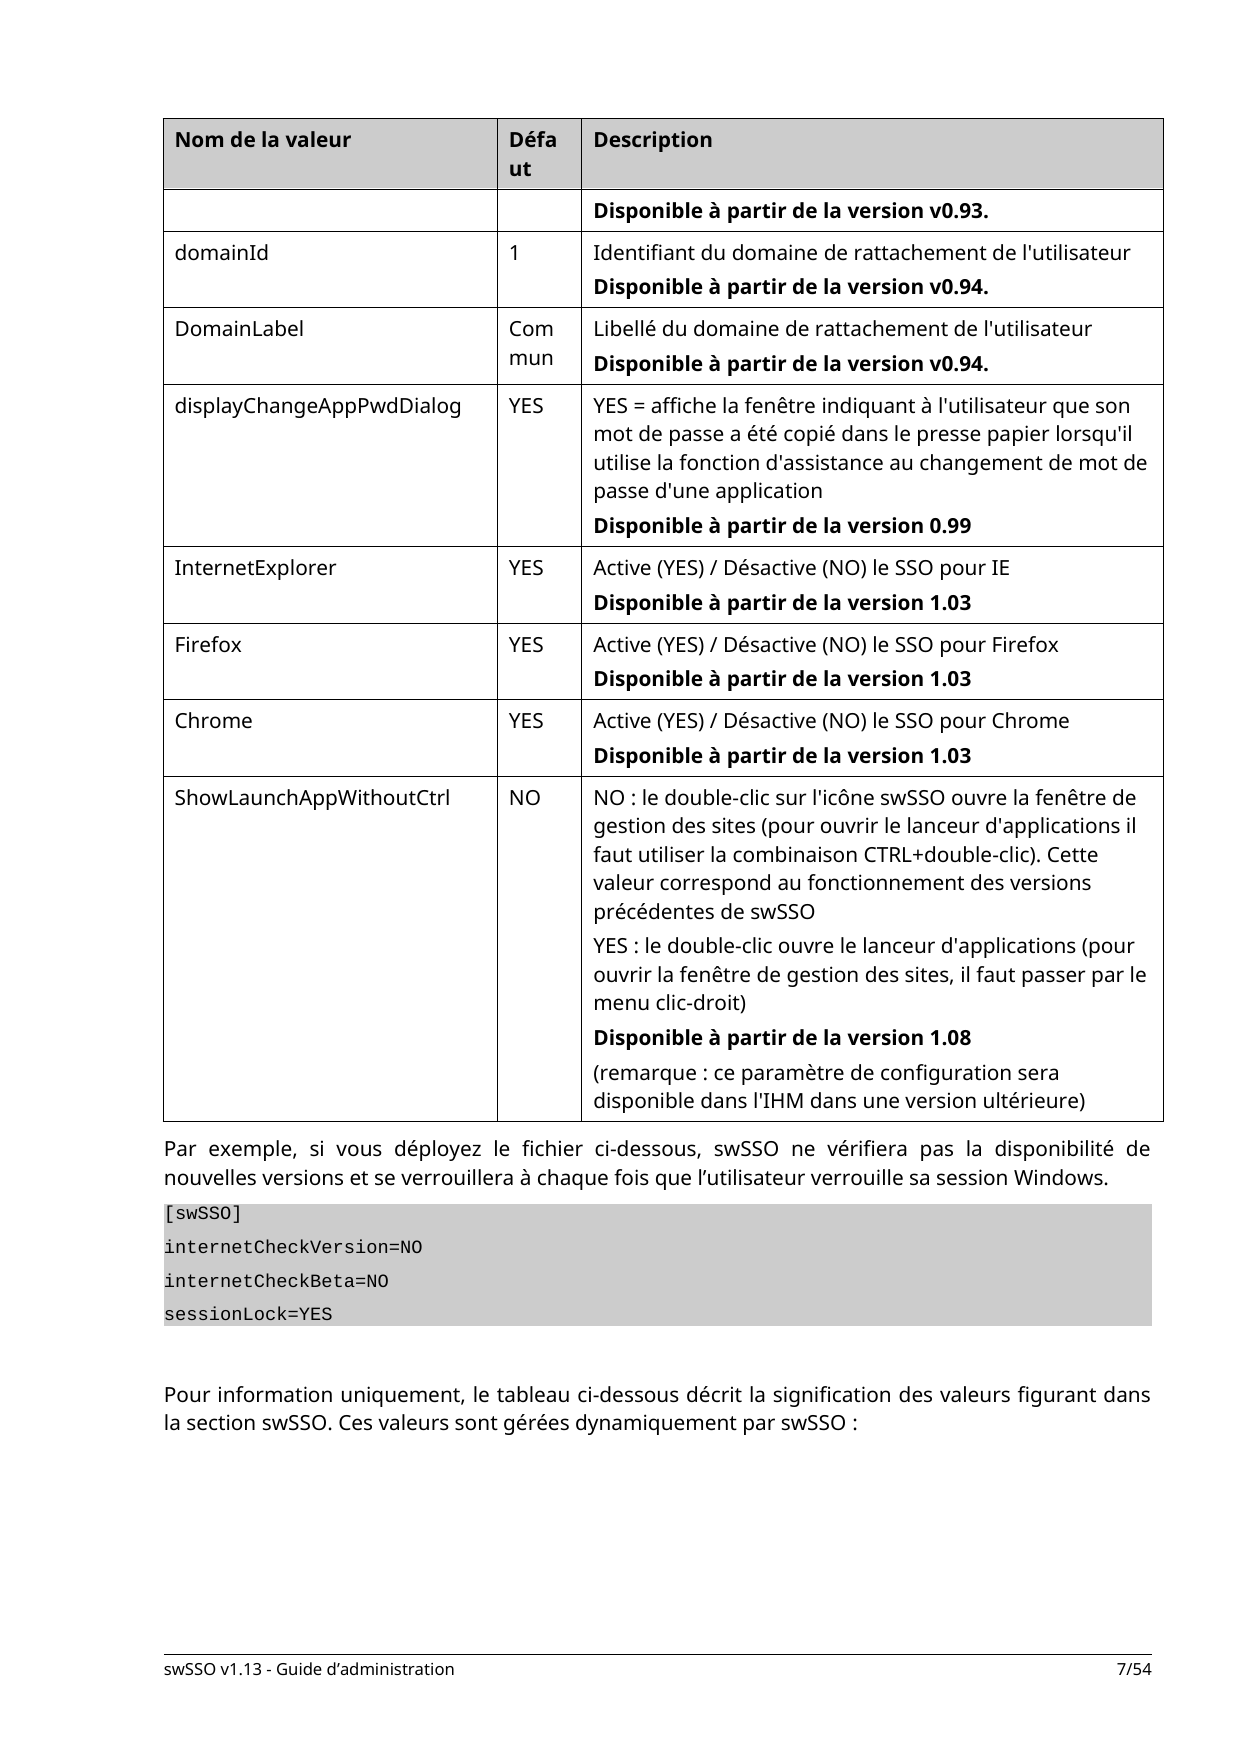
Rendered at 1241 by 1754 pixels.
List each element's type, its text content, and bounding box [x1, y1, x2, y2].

table_header Défaut [498, 119, 581, 188]
table_cell Identifiant du domaine de rattachement de l'utilisateur Disponible à partir de la version v0.94. [582, 232, 1163, 307]
table_cell Chrome [164, 700, 497, 776]
text internetCheckVersion=NO [164, 1238, 1152, 1259]
table_cell ShowLaunchAppWithoutCtrl [164, 777, 497, 1121]
table_cell YES [498, 624, 581, 699]
text Pour information uniquement, le tableau ci-dessous décrit la signification des valeurs figurant dans la section swSSO. Ces valeurs sont gérées dynamiquement par swSSO : [164, 1380, 1152, 1437]
table_header Nom de la valeur [164, 119, 497, 188]
text Par exemple, si vous déployez le fichier ci-dessous, swSSO ne vérifiera pas la disponibilité de nouvelles versions et se verrouillera à chaque fois que l’utilisateur verrouille sa session Windows. [164, 1134, 1152, 1191]
table_cell [164, 190, 497, 231]
table_cell YES [498, 385, 581, 546]
table_cell Firefox [164, 624, 497, 699]
text internetCheckBeta=NO [164, 1271, 1152, 1293]
table_cell Active (YES) / Désactive (NO) le SSO pour Firefox Disponible à partir de la version 1.03 [582, 624, 1163, 699]
table_cell YES = affiche la fenêtre indiquant à l'utilisateur que son mot de passe a été copié dans le presse papier lorsqu'il utilise la fonction d'assistance au changement de mot de passe d'une application Disponible à partir de la version 0.99 [582, 385, 1163, 546]
table_cell Commun [498, 308, 581, 384]
table_cell Disponible à partir de la version v0.93. [582, 190, 1163, 231]
table_cell NO : le double-clic sur l'icône swSSO ouvre la fenêtre de gestion des sites (pour ouvrir le lanceur d'applications il faut utiliser la combinaison CTRL+double-clic). Cette valeur correspond au fonctionnement des versions précédentes de swSSO YES : le double-clic ouvre le lanceur d'applications (pour ouvrir la fenêtre de gestion des sites, il faut passer par le menu clic-droit) Disponible à partir de la version 1.08 (remarque : ce paramètre de configuration sera disponible dans l'IHM dans une version ultérieure) [582, 777, 1163, 1121]
table_cell YES [498, 700, 581, 776]
table_header Description [582, 119, 1163, 188]
table_cell NO [498, 777, 581, 1121]
table_cell YES [498, 547, 581, 622]
table_cell Active (YES) / Désactive (NO) le SSO pour Chrome Disponible à partir de la version 1.03 [582, 700, 1163, 776]
table_cell DomainLabel [164, 308, 497, 384]
text sessionLock=YES [164, 1305, 1152, 1326]
table_cell displayChangeAppPwdDialog [164, 385, 497, 546]
table_cell 1 [498, 232, 581, 307]
table_cell [498, 190, 581, 231]
table_cell Libellé du domaine de rattachement de l'utilisateur Disponible à partir de la version v0.94. [582, 308, 1163, 384]
table_cell InternetExplorer [164, 547, 497, 622]
text [swSSO] [164, 1204, 1152, 1225]
table_cell domainId [164, 232, 497, 307]
table_cell Active (YES) / Désactive (NO) le SSO pour IE Disponible à partir de la version 1.03 [582, 547, 1163, 622]
